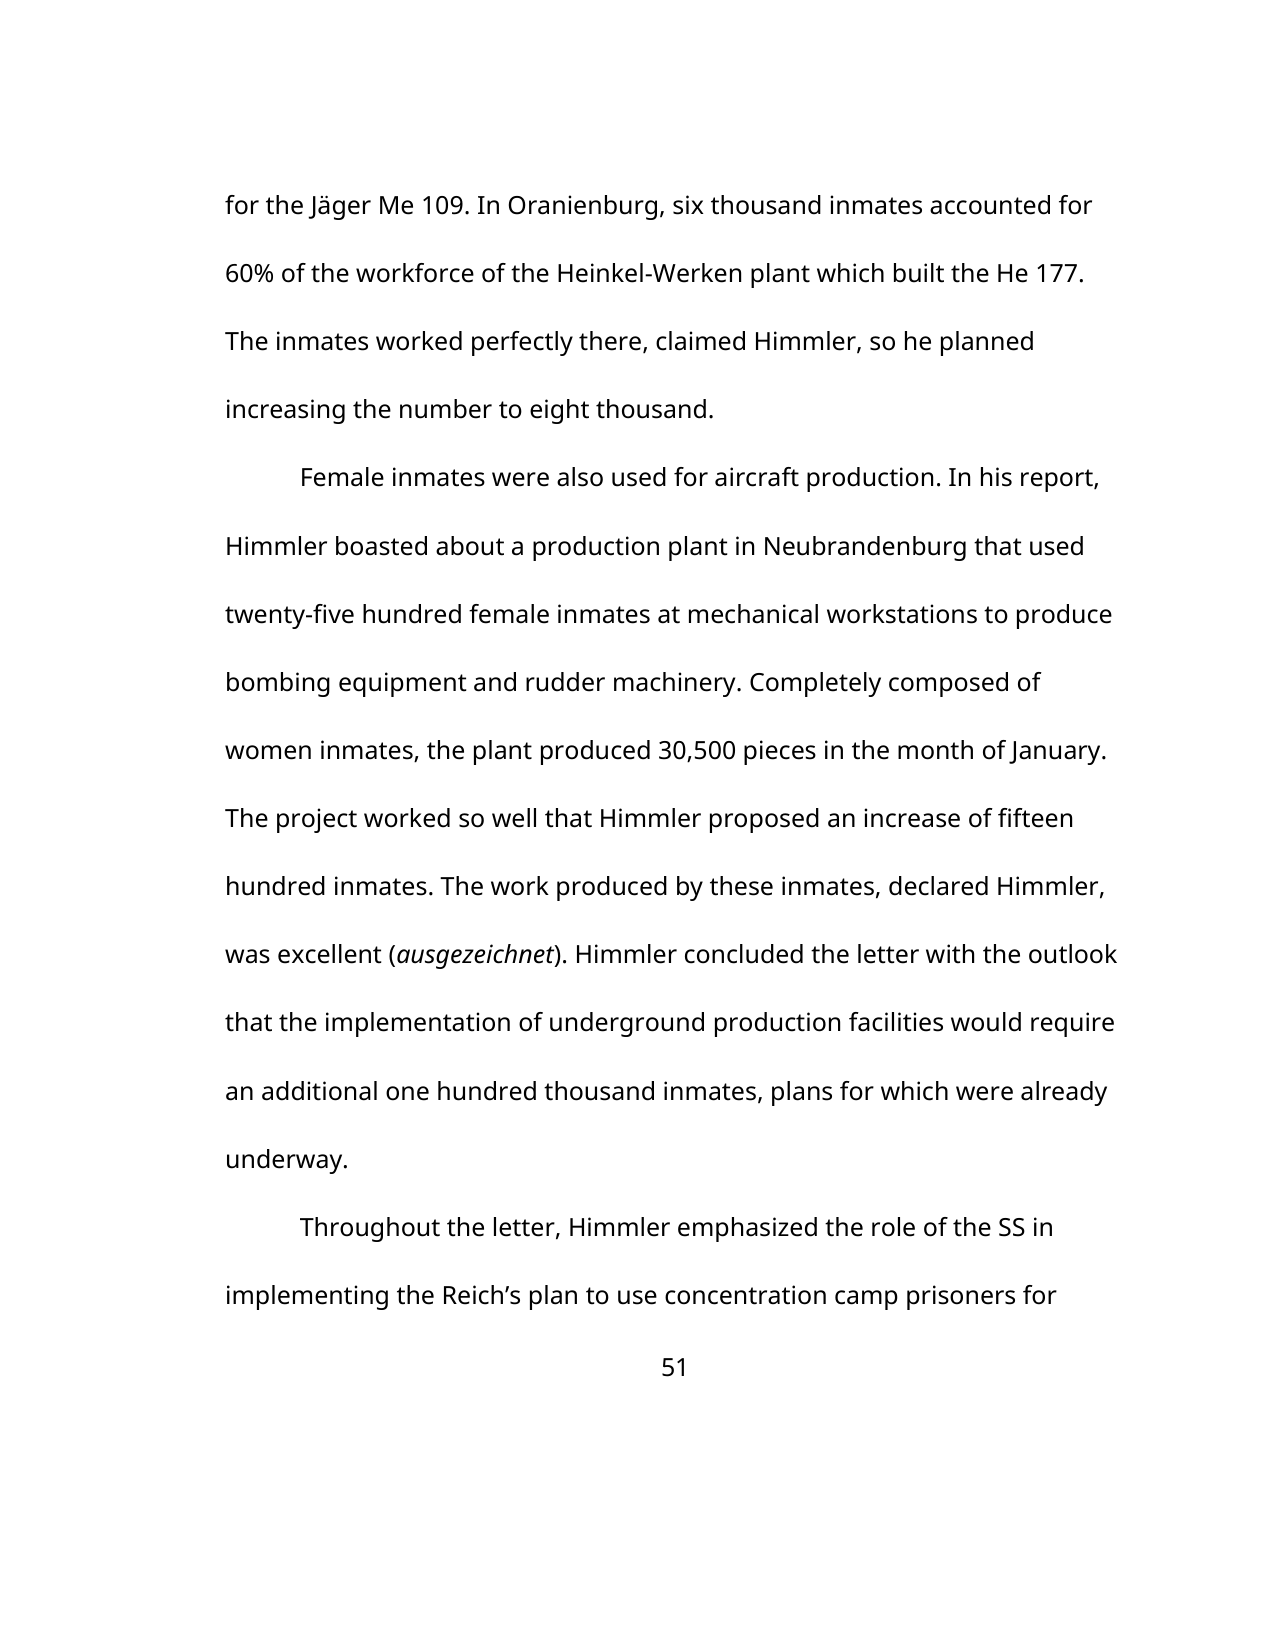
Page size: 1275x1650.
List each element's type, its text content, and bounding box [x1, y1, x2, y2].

text for the Jäger Me 109. In Oranienburg, six thousand inmates accounted for 60% of the workforce of the Heinkel-Werken plant which built the He 177. The inmates worked perfectly there, claimed Himmler, so he planned increasing the number to eight thousand. [225, 187, 1125, 426]
text Female inmates were also used for aircraft production. In his report, Himmler boasted about a production plant in Neubrandenburg that used twenty-five hundred female inmates at mechanical workstations to produce bombing equipment and rudder machinery. Completely composed of women inmates, the plant produced 30,500 pieces in the month of January. The project worked so well that Himmler proposed an increase of fifteen hundred inmates. The work produced by these inmates, declared Himmler, was excellent (ausgezeichnet). Himmler concluded the letter with the outlook that the implementation of underground production facilities would require an additional one hundred thousand inmates, plans for which were already underway. [225, 460, 1125, 1175]
text Throughout the letter, Himmler emphasized the role of the SS in implementing the Reich’s plan to use concentration camp prisoners for [225, 1209, 1125, 1312]
